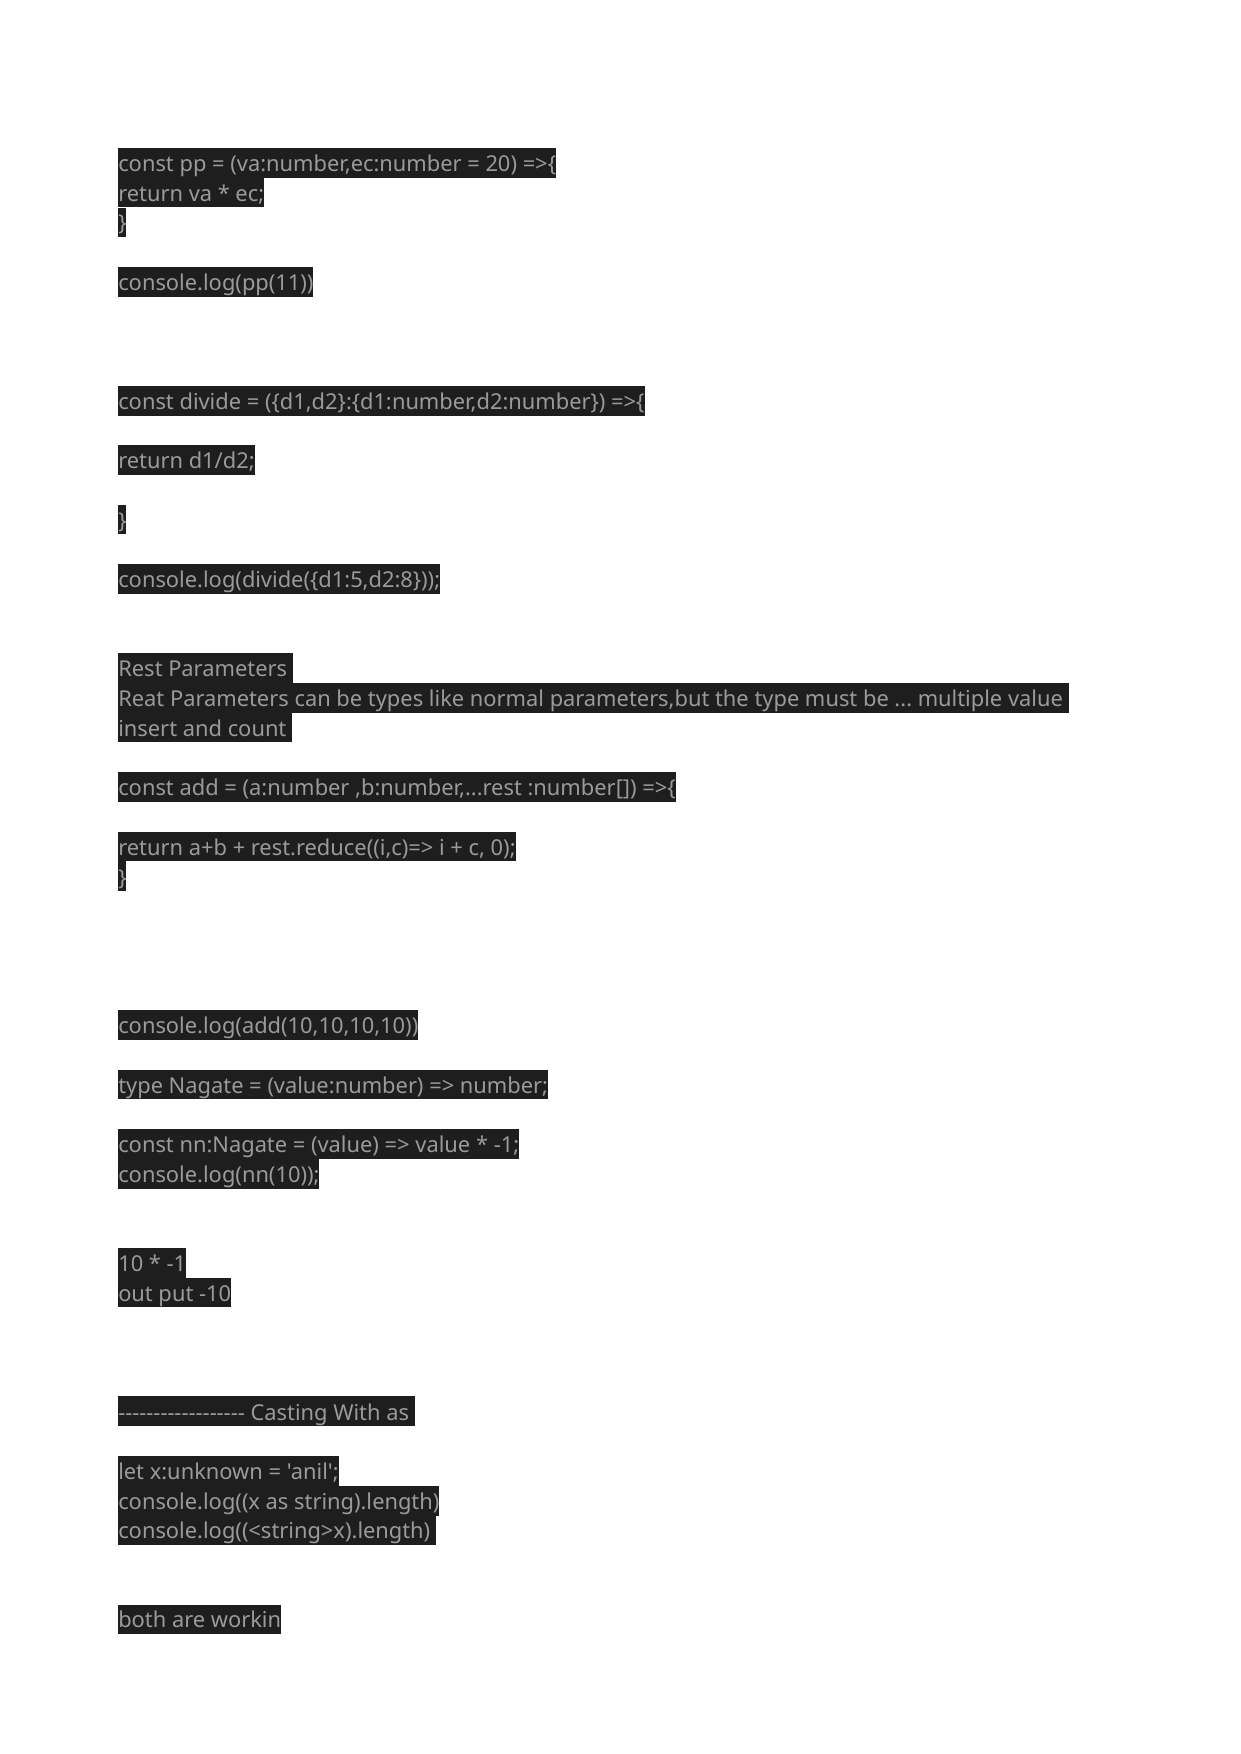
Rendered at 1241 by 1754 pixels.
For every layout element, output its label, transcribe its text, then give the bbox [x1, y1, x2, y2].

text ------------------ Casting With as [118, 1396, 1122, 1426]
text Rest Parameters [118, 653, 1122, 683]
text } [118, 207, 1122, 237]
text return va * ec; [118, 178, 1122, 207]
text let x:unknown = 'anil'; [118, 1456, 1122, 1486]
text console.log(nn(10)); [118, 1159, 1122, 1189]
text const nn:Nagate = (value) => value * -1; [118, 1129, 1122, 1159]
text 10 * -1 [118, 1248, 1122, 1278]
text console.log(divide({d1:5,d2:8})); [118, 564, 1122, 594]
text console.log(add(10,10,10,10)) [118, 1010, 1122, 1040]
text console.log(pp(11)) [118, 267, 1122, 297]
text const add = (a:number ,b:number,...rest :number[]) =>{ [118, 772, 1122, 802]
text console.log((<string>x).length) [118, 1516, 1122, 1545]
text type Nagate = (value:number) => number; [118, 1069, 1122, 1099]
text out put -10 [118, 1278, 1122, 1307]
text return d1/d2; [118, 445, 1122, 475]
text const divide = ({d1,d2}:{d1:number,d2:number}) =>{ [118, 386, 1122, 416]
text } [118, 861, 1122, 891]
text Reat Parameters can be types like normal parameters,but the type must be ... multiple value insert and count [118, 683, 1122, 742]
text } [118, 505, 1122, 534]
text const pp = (va:number,ec:number = 20) =>{ [118, 148, 1122, 178]
text both are workin [118, 1604, 1122, 1634]
text return a+b + rest.reduce((i,c)=> i + c, 0); [118, 832, 1122, 861]
text console.log((x as string).length) [118, 1486, 1122, 1516]
